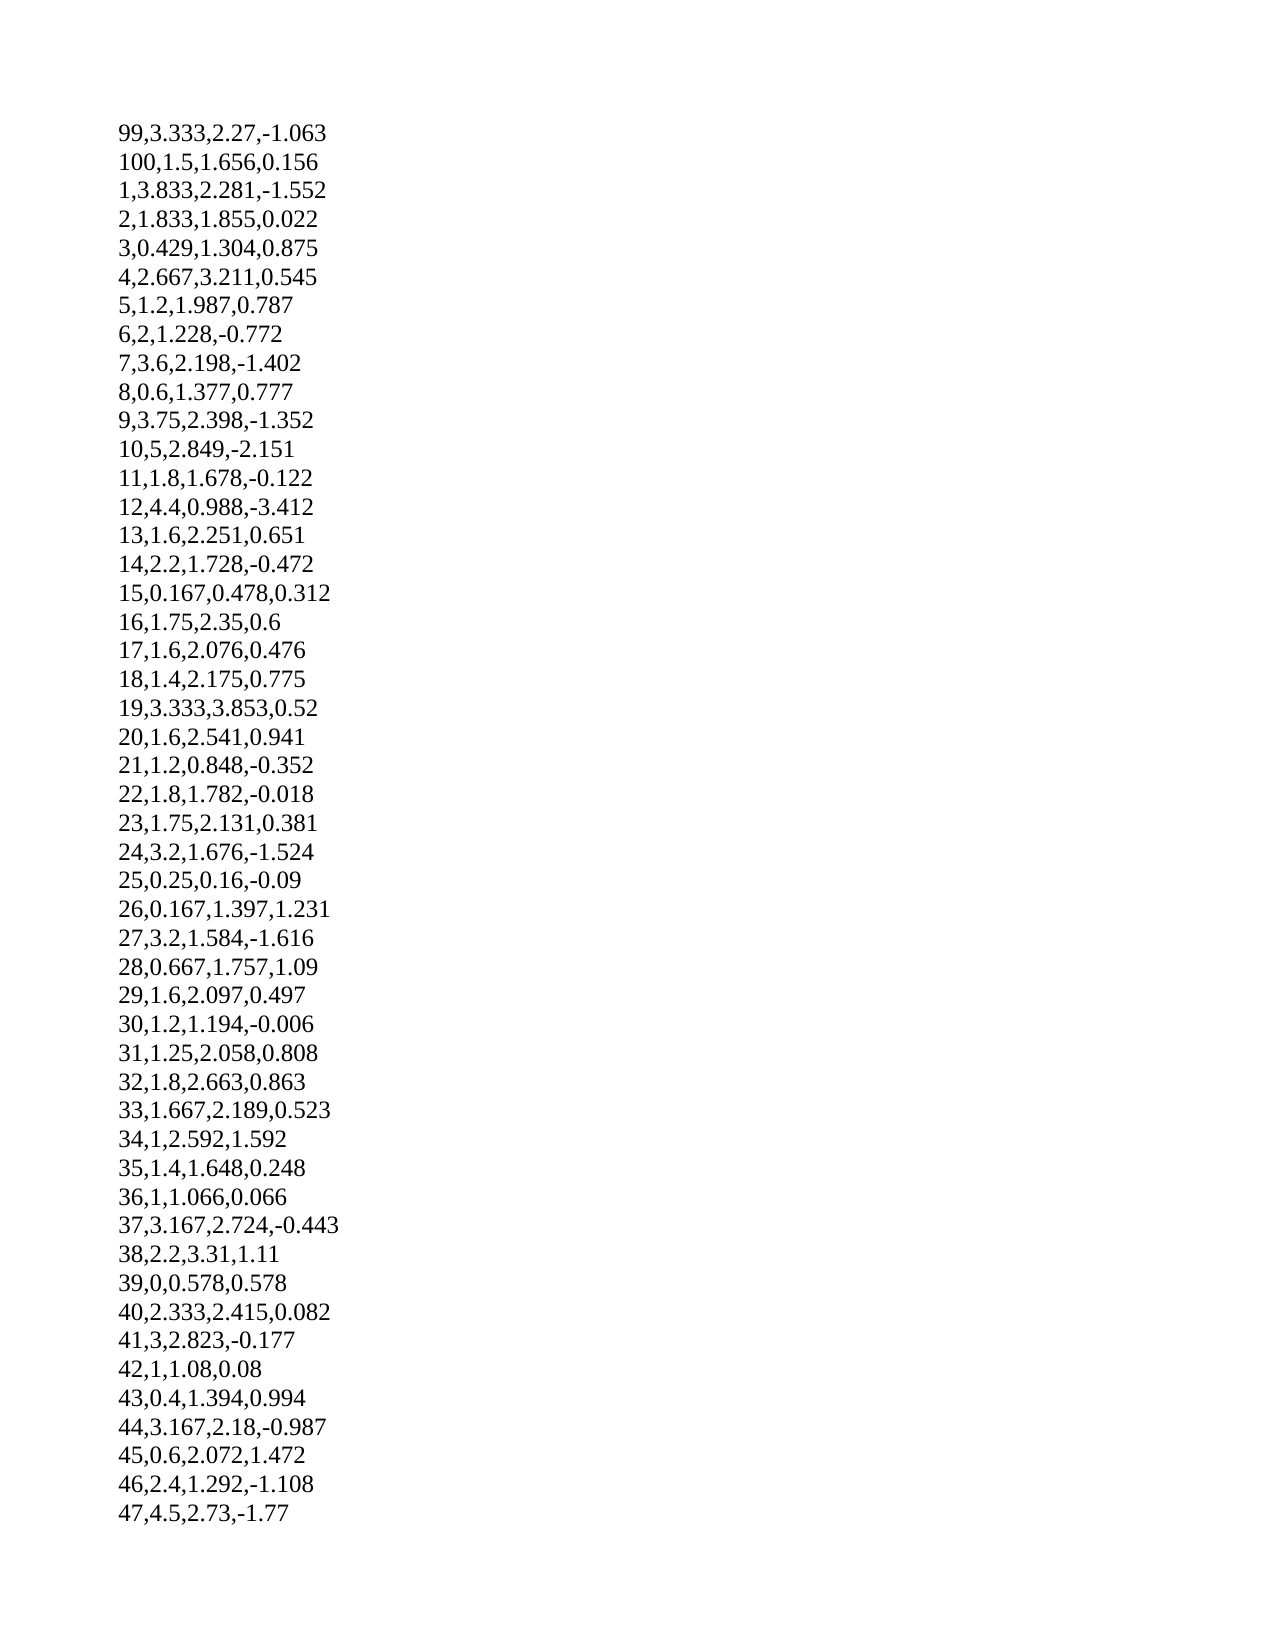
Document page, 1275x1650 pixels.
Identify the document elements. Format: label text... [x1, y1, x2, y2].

text 99,3.333,2.27,-1.063 [118, 118, 1157, 147]
text 45,0.6,2.072,1.472 [118, 1441, 1157, 1469]
text 5,1.2,1.987,0.787 [118, 291, 1157, 319]
text 38,2.2,3.31,1.11 [118, 1239, 1157, 1268]
text 30,1.2,1.194,-0.006 [118, 1009, 1157, 1038]
text 8,0.6,1.377,0.777 [118, 377, 1157, 406]
text 32,1.8,2.663,0.863 [118, 1067, 1157, 1096]
text 40,2.333,2.415,0.082 [118, 1297, 1157, 1326]
text 6,2,1.228,-0.772 [118, 319, 1157, 348]
text 43,0.4,1.394,0.994 [118, 1383, 1157, 1412]
text 16,1.75,2.35,0.6 [118, 607, 1157, 636]
text 21,1.2,0.848,-0.352 [118, 751, 1157, 779]
text 33,1.667,2.189,0.523 [118, 1096, 1157, 1124]
text 22,1.8,1.782,-0.018 [118, 779, 1157, 808]
text 1,3.833,2.281,-1.552 [118, 176, 1157, 204]
text 7,3.6,2.198,-1.402 [118, 348, 1157, 377]
text 11,1.8,1.678,-0.122 [118, 463, 1157, 492]
text 13,1.6,2.251,0.651 [118, 521, 1157, 549]
text 2,1.833,1.855,0.022 [118, 204, 1157, 233]
text 31,1.25,2.058,0.808 [118, 1038, 1157, 1067]
text 100,1.5,1.656,0.156 [118, 147, 1157, 176]
text 28,0.667,1.757,1.09 [118, 952, 1157, 981]
text 4,2.667,3.211,0.545 [118, 262, 1157, 291]
text 46,2.4,1.292,-1.108 [118, 1469, 1157, 1498]
text 27,3.2,1.584,-1.616 [118, 923, 1157, 952]
text 23,1.75,2.131,0.381 [118, 808, 1157, 837]
text 37,3.167,2.724,-0.443 [118, 1211, 1157, 1239]
text 35,1.4,1.648,0.248 [118, 1153, 1157, 1182]
text 17,1.6,2.076,0.476 [118, 636, 1157, 664]
text 15,0.167,0.478,0.312 [118, 578, 1157, 607]
text 9,3.75,2.398,-1.352 [118, 406, 1157, 434]
text 34,1,2.592,1.592 [118, 1124, 1157, 1153]
text 12,4.4,0.988,-3.412 [118, 492, 1157, 521]
text 19,3.333,3.853,0.52 [118, 693, 1157, 722]
text 47,4.5,2.73,-1.77 [118, 1498, 1157, 1527]
text 36,1,1.066,0.066 [118, 1182, 1157, 1211]
text 25,0.25,0.16,-0.09 [118, 866, 1157, 894]
text 39,0,0.578,0.578 [118, 1268, 1157, 1297]
text 42,1,1.08,0.08 [118, 1354, 1157, 1383]
text 14,2.2,1.728,-0.472 [118, 549, 1157, 578]
text 18,1.4,2.175,0.775 [118, 664, 1157, 693]
text 10,5,2.849,-2.151 [118, 434, 1157, 463]
text 20,1.6,2.541,0.941 [118, 722, 1157, 751]
text 3,0.429,1.304,0.875 [118, 233, 1157, 262]
text 44,3.167,2.18,-0.987 [118, 1412, 1157, 1441]
text 26,0.167,1.397,1.231 [118, 894, 1157, 923]
text 29,1.6,2.097,0.497 [118, 981, 1157, 1009]
text 41,3,2.823,-0.177 [118, 1326, 1157, 1354]
text 24,3.2,1.676,-1.524 [118, 837, 1157, 866]
